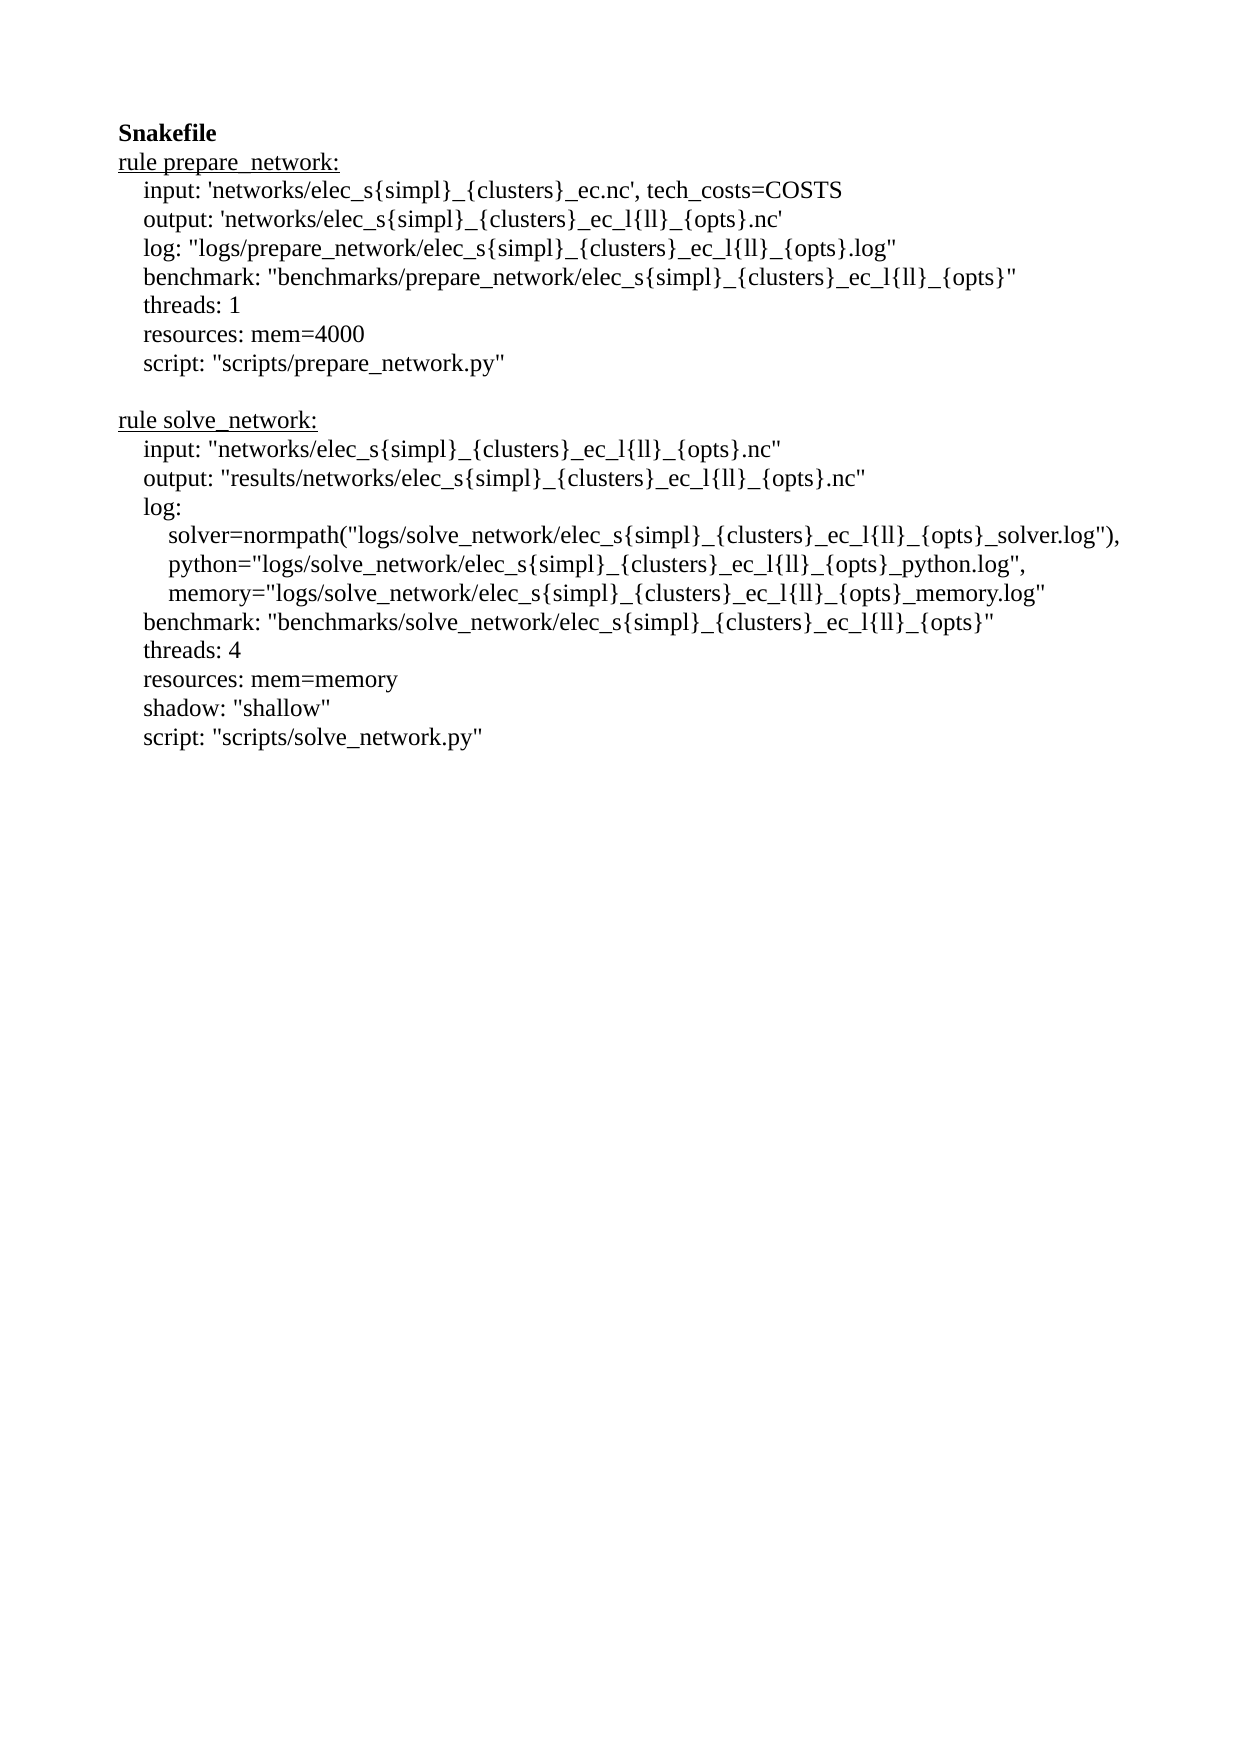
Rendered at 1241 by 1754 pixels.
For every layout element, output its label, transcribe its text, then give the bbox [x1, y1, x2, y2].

text script: "scripts/solve_network.py" [118, 722, 1122, 751]
text memory="logs/solve_network/elec_s{simpl}_{clusters}_ec_l{ll}_{opts}_memory.log" [118, 578, 1122, 607]
text input: 'networks/elec_s{simpl}_{clusters}_ec.nc', tech_costs=COSTS [118, 176, 1122, 204]
text benchmark: "benchmarks/solve_network/elec_s{simpl}_{clusters}_ec_l{ll}_{opts}" [118, 607, 1122, 636]
text benchmark: "benchmarks/prepare_network/elec_s{simpl}_{clusters}_ec_l{ll}_{opts}" [118, 262, 1122, 291]
text script: "scripts/prepare_network.py" [118, 348, 1122, 377]
text rule solve_network: [118, 406, 1122, 434]
text input: "networks/elec_s{simpl}_{clusters}_ec_l{ll}_{opts}.nc" [118, 434, 1122, 463]
text threads: 1 [118, 291, 1122, 319]
text python="logs/solve_network/elec_s{simpl}_{clusters}_ec_l{ll}_{opts}_python.log", [118, 549, 1122, 578]
text output: 'networks/elec_s{simpl}_{clusters}_ec_l{ll}_{opts}.nc' [118, 204, 1122, 233]
text threads: 4 [118, 636, 1122, 664]
text solver=normpath("logs/solve_network/elec_s{simpl}_{clusters}_ec_l{ll}_{opts}_solver.log"), [118, 521, 1122, 549]
text shadow: "shallow" [118, 693, 1122, 722]
text resources: mem=memory [118, 664, 1122, 693]
text output: "results/networks/elec_s{simpl}_{clusters}_ec_l{ll}_{opts}.nc" [118, 463, 1122, 492]
text rule prepare_network: [118, 147, 1122, 176]
text resources: mem=4000 [118, 319, 1122, 348]
text Snakefile [118, 118, 1122, 147]
text log: "logs/prepare_network/elec_s{simpl}_{clusters}_ec_l{ll}_{opts}.log" [118, 233, 1122, 262]
text log: [118, 492, 1122, 521]
